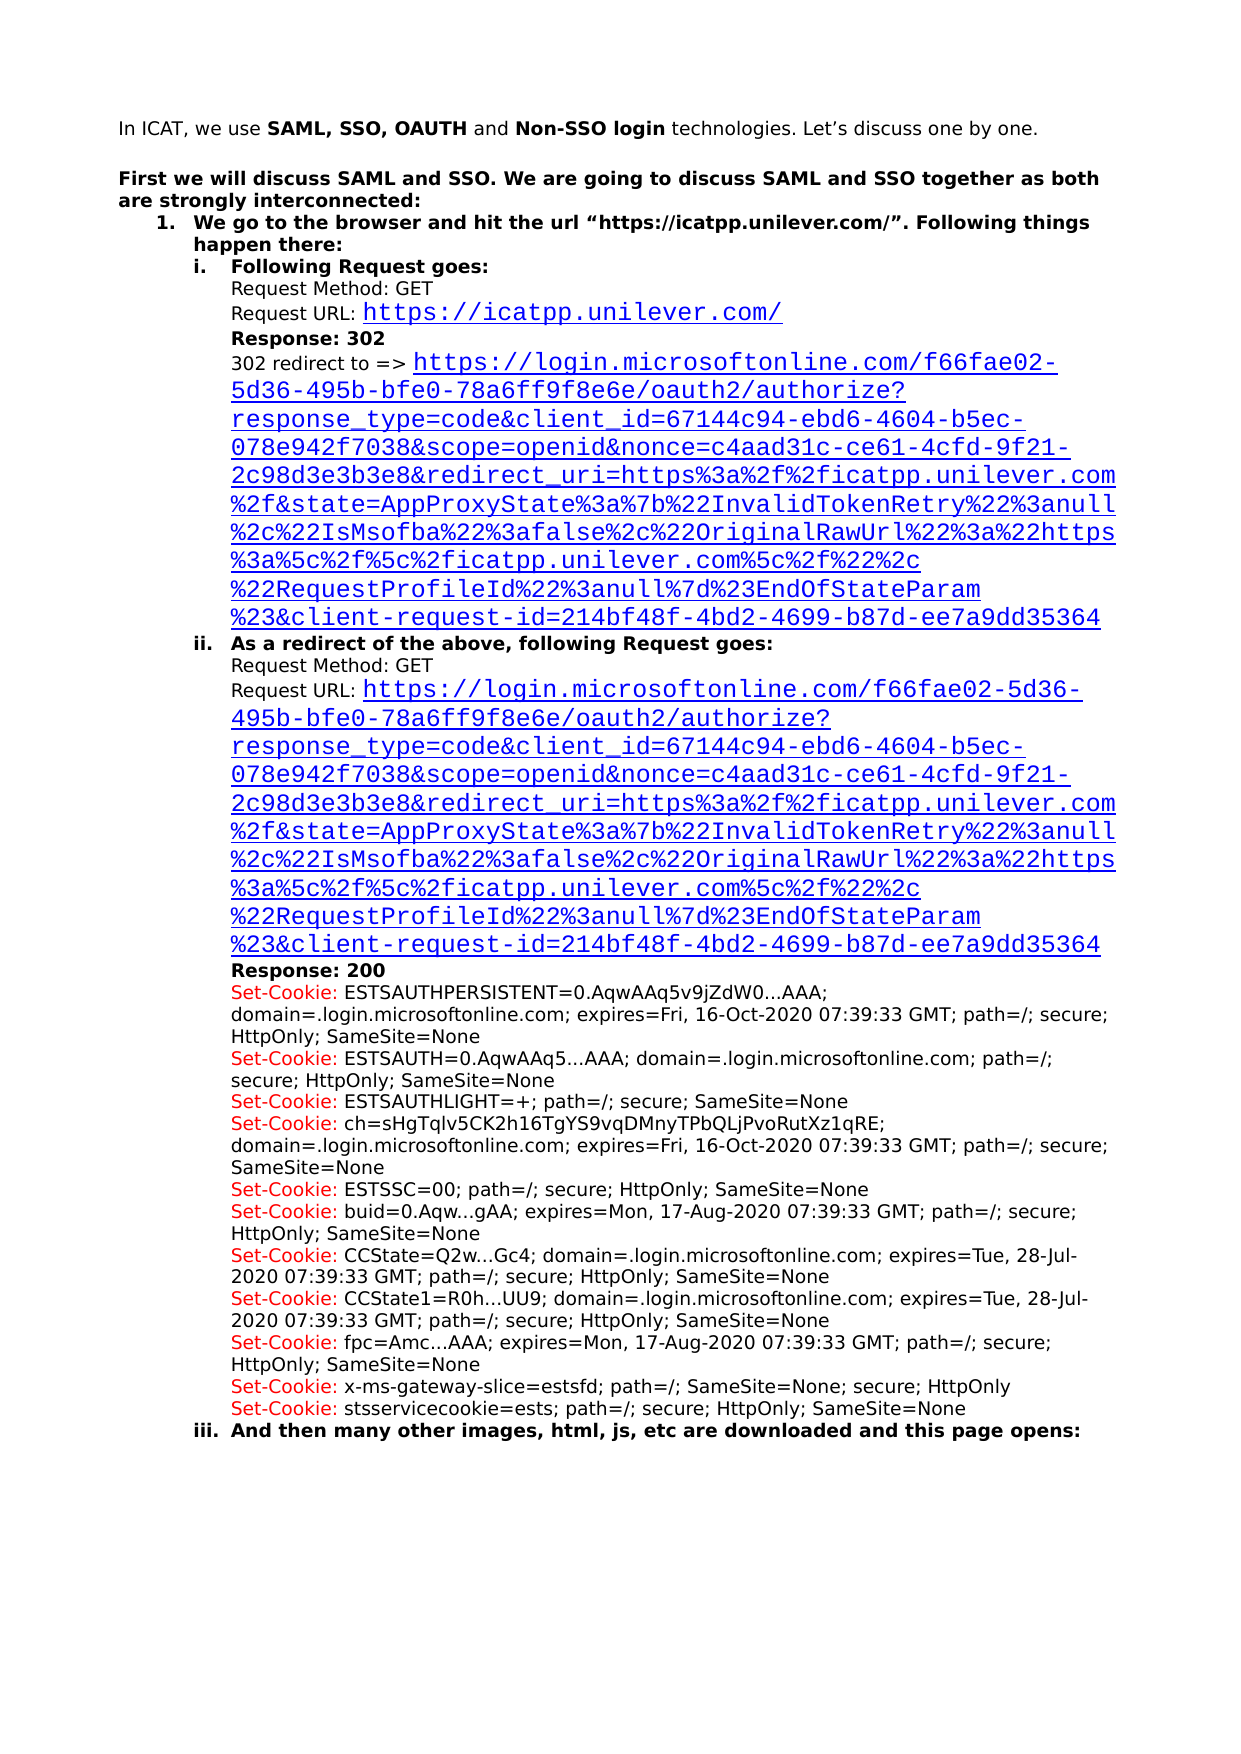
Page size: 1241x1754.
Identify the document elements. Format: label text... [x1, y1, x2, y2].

text First we will discuss SAML and SSO. We are going to discuss SAML and SSO together as both are strongly interconnected: [118, 168, 1122, 212]
list Set-Cookie: ESTSAUTHLIGHT=+; path=/; secure; SameSite=None [193, 1091, 1122, 1113]
list Following Request goes: [193, 256, 1122, 278]
list Request URL: https://icatpp.unilever.com/ [193, 299, 1122, 328]
list Set-Cookie: x-ms-gateway-slice=estsfd; path=/; SameSite=None; secure; HttpOnly [193, 1376, 1122, 1398]
list We go to the browser and hit the url “https://icatpp.unilever.com/”. Following things happen there: [156, 212, 1122, 256]
text In ICAT, we use SAML, SSO, OAUTH and Non-SSO login technologies. Let’s discuss one by one. [118, 118, 1122, 140]
list Set-Cookie: CCState=Q2w...Gc4; domain=.login.microsoftonline.com; expires=Tue, 28-Jul-2020 07:39:33 GMT; path=/; secure; HttpOnly; SameSite=None [193, 1244, 1122, 1288]
list Set-Cookie: buid=0.Aqw...gAA; expires=Mon, 17-Aug-2020 07:39:33 GMT; path=/; secure; HttpOnly; SameSite=None [193, 1201, 1122, 1244]
list As a redirect of the above, following Request goes: [193, 633, 1122, 655]
list Set-Cookie: CCState1=R0h...UU9; domain=.login.microsoftonline.com; expires=Tue, 28-Jul-2020 07:39:33 GMT; path=/; secure; HttpOnly; SameSite=None [193, 1288, 1122, 1332]
list Response: 200 [193, 960, 1122, 982]
list Request URL: https://login.microsoftonline.com/f66fae02-5d36-495b-bfe0-78a6ff9f8e6e/oauth2/authorize?response_type=code&client_id=67144c94-ebd6-4604-b5ec-078e942f7038&scope=openid&nonce=c4aad31c-ce61-4cfd-9f21-2c98d3e3b3e8&redirect_uri=https%3a%2f%2ficatpp.unilever.com%2f&state=AppProxyState%3a%7b%22InvalidTokenRetry%22%3anull%2c%22IsMsofba%22%3afalse%2c%22OriginalRawUrl%22%3a%22https%3a%5c%2f%5c%2ficatpp.unilever.com%5c%2f%22%2c%22RequestProfileId%22%3anull%7d%23EndOfStateParam%23&client-request-id=214bf48f-4bd2-4699-b87d-ee7a9dd35364 [193, 677, 1122, 960]
list Set-Cookie: fpc=Amc...AAA; expires=Mon, 17-Aug-2020 07:39:33 GMT; path=/; secure; HttpOnly; SameSite=None [193, 1332, 1122, 1376]
list 302 redirect to => https://login.microsoftonline.com/f66fae02-5d36-495b-bfe0-78a6ff9f8e6e/oauth2/authorize?response_type=code&client_id=67144c94-ebd6-4604-b5ec-078e942f7038&scope=openid&nonce=c4aad31c-ce61-4cfd-9f21-2c98d3e3b3e8&redirect_uri=https%3a%2f%2ficatpp.unilever.com%2f&state=AppProxyState%3a%7b%22InvalidTokenRetry%22%3anull%2c%22IsMsofba%22%3afalse%2c%22OriginalRawUrl%22%3a%22https%3a%5c%2f%5c%2ficatpp.unilever.com%5c%2f%22%2c%22RequestProfileId%22%3anull%7d%23EndOfStateParam%23&client-request-id=214bf48f-4bd2-4699-b87d-ee7a9dd35364 [193, 350, 1122, 633]
list Request Method: GET [193, 655, 1122, 677]
list Set-Cookie: ESTSAUTHPERSISTENT=0.AqwAAq5v9jZdW0...AAA; domain=.login.microsoftonline.com; expires=Fri, 16-Oct-2020 07:39:33 GMT; path=/; secure; HttpOnly; SameSite=None [193, 982, 1122, 1048]
list And then many other images, html, js, etc are downloaded and this page opens: [193, 1419, 1122, 1441]
list Response: 302 [193, 328, 1122, 350]
list Set-Cookie: ch=sHgTqlv5CK2h16TgYS9vqDMnyTPbQLjPvoRutXz1qRE; domain=.login.microsoftonline.com; expires=Fri, 16-Oct-2020 07:39:33 GMT; path=/; secure; SameSite=None [193, 1113, 1122, 1179]
list Set-Cookie: ESTSAUTH=0.AqwAAq5...AAA; domain=.login.microsoftonline.com; path=/; secure; HttpOnly; SameSite=None [193, 1048, 1122, 1091]
list Set-Cookie: stsservicecookie=ests; path=/; secure; HttpOnly; SameSite=None [193, 1398, 1122, 1419]
list Request Method: GET [193, 278, 1122, 299]
list Set-Cookie: ESTSSC=00; path=/; secure; HttpOnly; SameSite=None [193, 1179, 1122, 1201]
